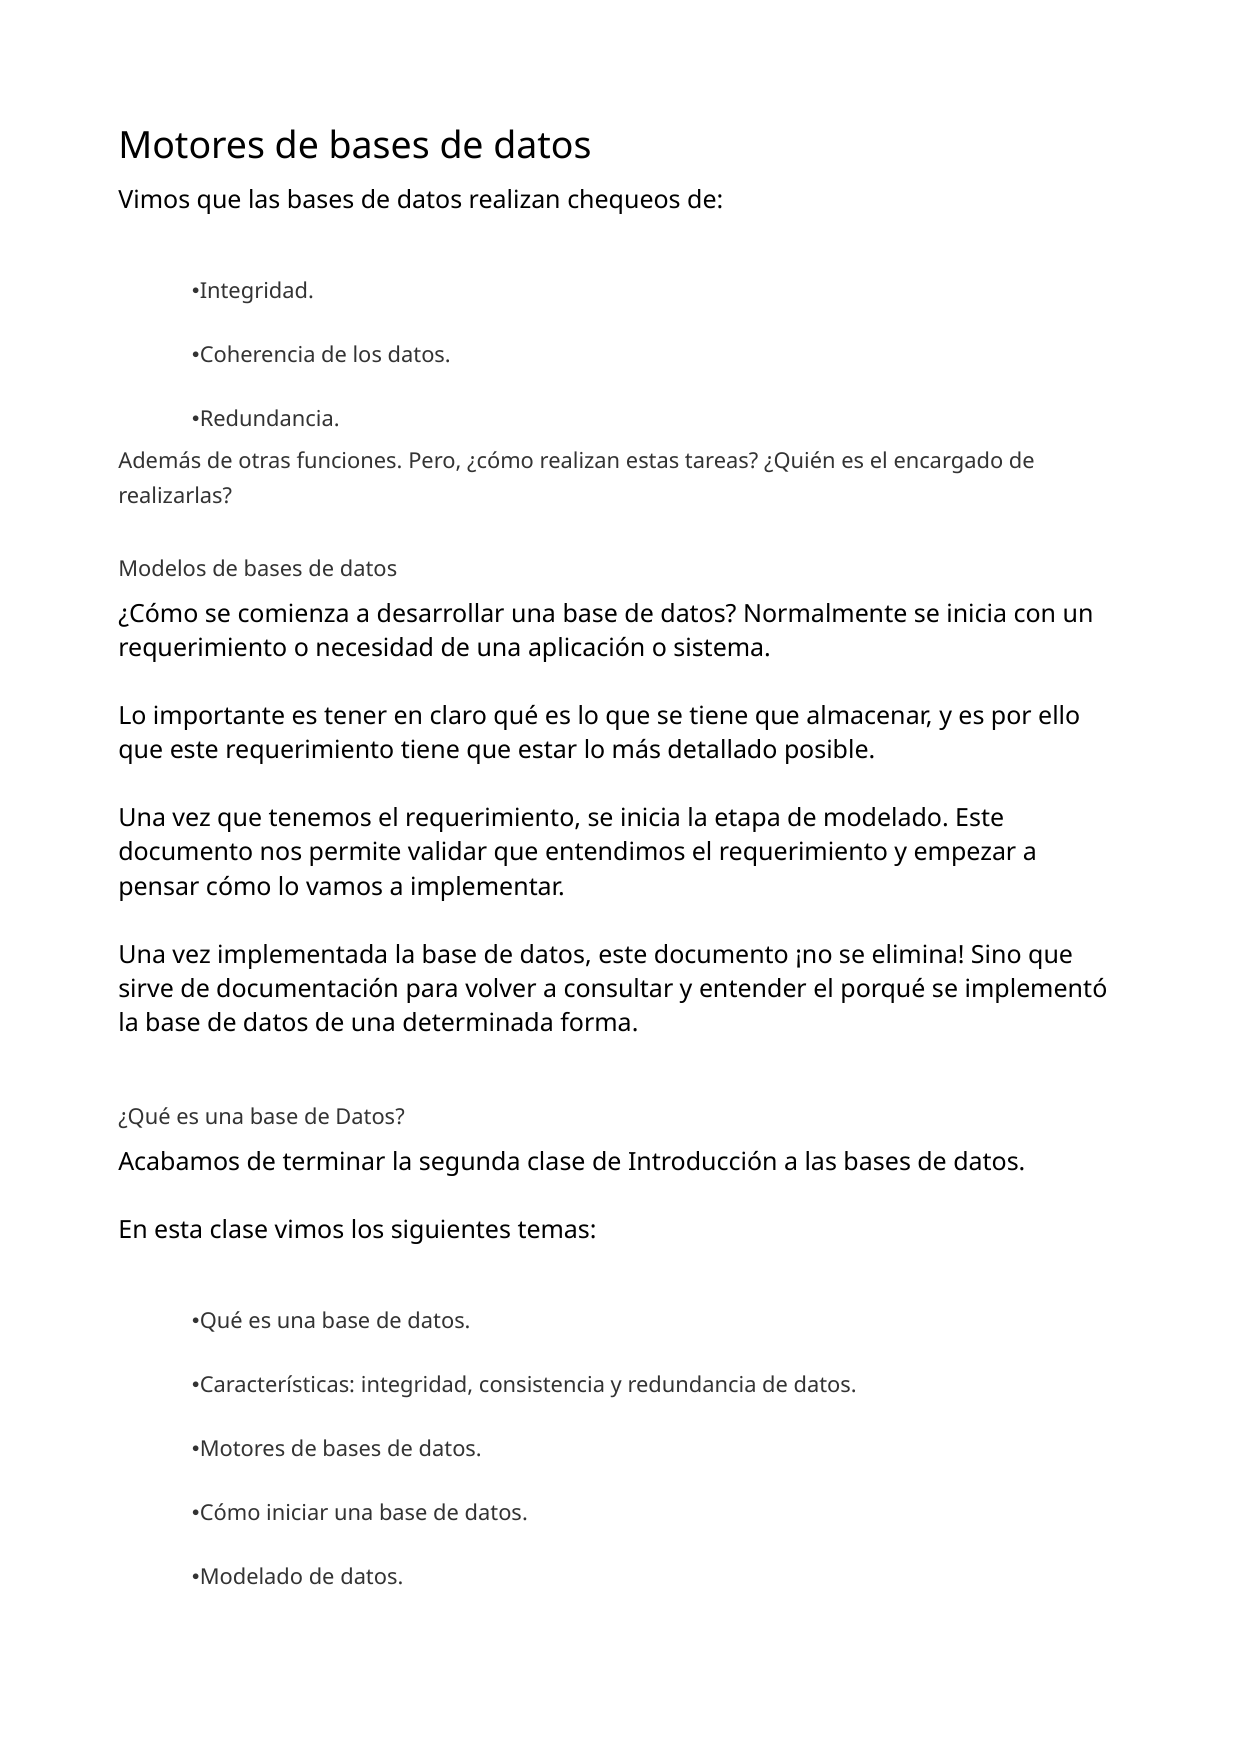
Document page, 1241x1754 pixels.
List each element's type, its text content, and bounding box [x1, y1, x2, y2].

list Características: integridad, consistencia y redundancia de datos. [118, 1347, 1122, 1398]
text Vimos que las bases de datos realizan chequeos de: [118, 182, 1122, 216]
list Integridad. [118, 253, 1122, 305]
list Coherencia de los datos. [118, 317, 1122, 369]
list Motores de bases de datos. [118, 1411, 1122, 1463]
text Además de otras funciones. Pero, ¿cómo realizan estas tareas? ¿Quién es el encargado de realizarlas? [118, 445, 1122, 509]
text Acabamos de terminar la segunda clase de Introducción a las bases de datos. En esta clase vimos los siguientes temas: [118, 1143, 1122, 1245]
list Cómo iniciar una base de datos. [118, 1475, 1122, 1527]
list Modelado de datos. [118, 1539, 1122, 1591]
subtitle Modelos de bases de datos [118, 553, 1122, 583]
list Redundancia. [118, 381, 1122, 433]
subtitle Motores de bases de datos [118, 118, 1122, 169]
text ¿Cómo se comienza a desarrollar una base de datos? Normalmente se inicia con un requerimiento o necesidad de una aplicación o sistema. Lo importante es tener en claro qué es lo que se tiene que almacenar, y es por ello que este requerimiento tiene que estar lo más detallado posible. Una vez que tenemos el requerimiento, se inicia la etapa de modelado. Este documento nos permite validar que entendimos el requerimiento y empezar a pensar cómo lo vamos a implementar. Una vez implementada la base de datos, este documento ¡no se elimina! Sino que sirve de documentación para volver a consultar y entender el porqué se implementó la base de datos de una determinada forma. [118, 596, 1122, 1038]
subtitle ¿Qué es una base de Datos? [118, 1101, 1122, 1131]
list Qué es una base de datos. [118, 1283, 1122, 1334]
